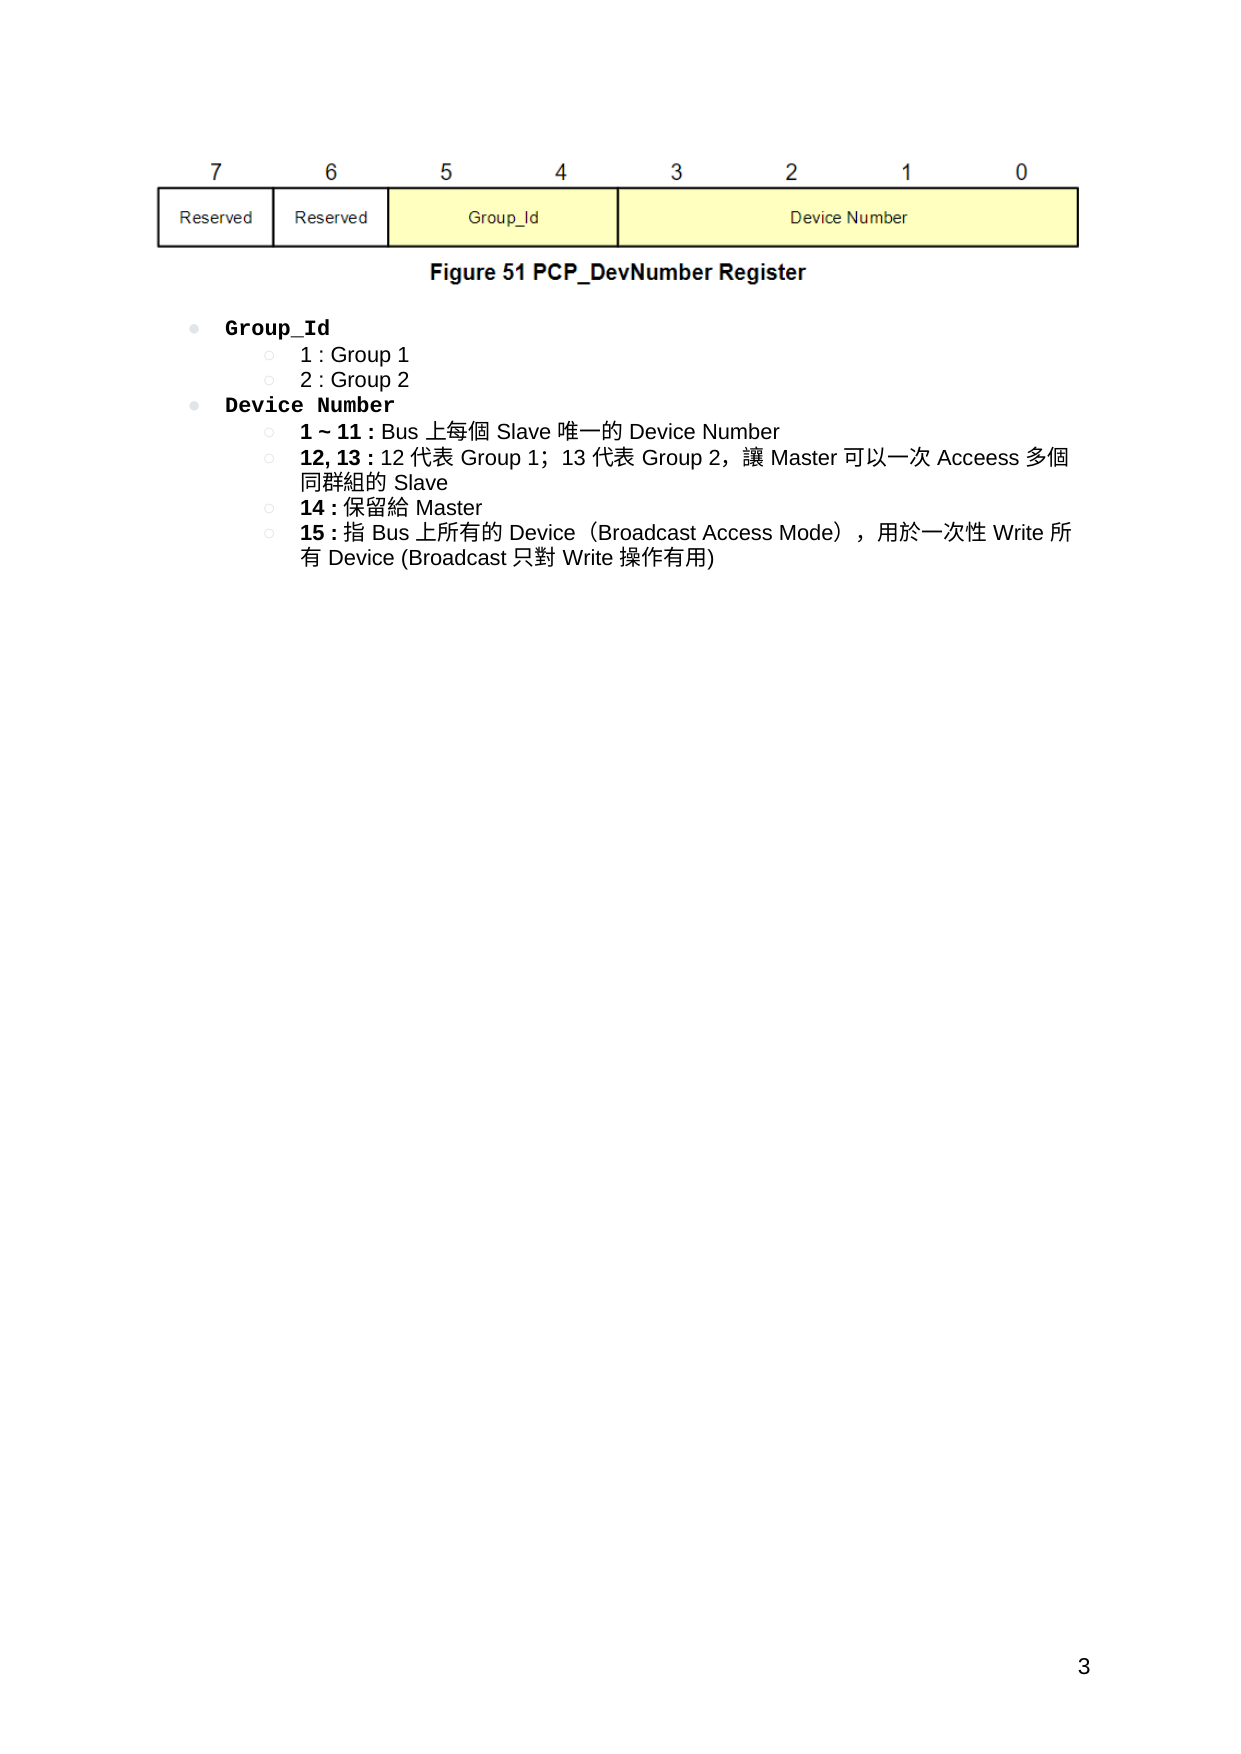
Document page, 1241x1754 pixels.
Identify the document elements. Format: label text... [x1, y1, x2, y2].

list 2 : Group 2 [262, 367, 1090, 392]
list 1 : Group 1 [262, 342, 1090, 367]
list 12, 13 : 12 代表 Group 1；13 代表 Group 2，讓 Master 可以一次 Acceess 多個同群組的 Slave [262, 444, 1090, 495]
picture [150, 150, 1091, 290]
list Group_Id [187, 314, 1090, 342]
list 1 ~ 11 : Bus 上每個 Slave 唯一的 Device Number [262, 419, 1090, 444]
list Device Number [187, 392, 1090, 419]
list 14 : 保留給 Master [262, 495, 1090, 520]
list 15 : 指 Bus 上所有的 Device（Broadcast Access Mode），用於一次性 Write 所有 Device (Broadcast 只對 Write 操作有用) [262, 520, 1090, 570]
